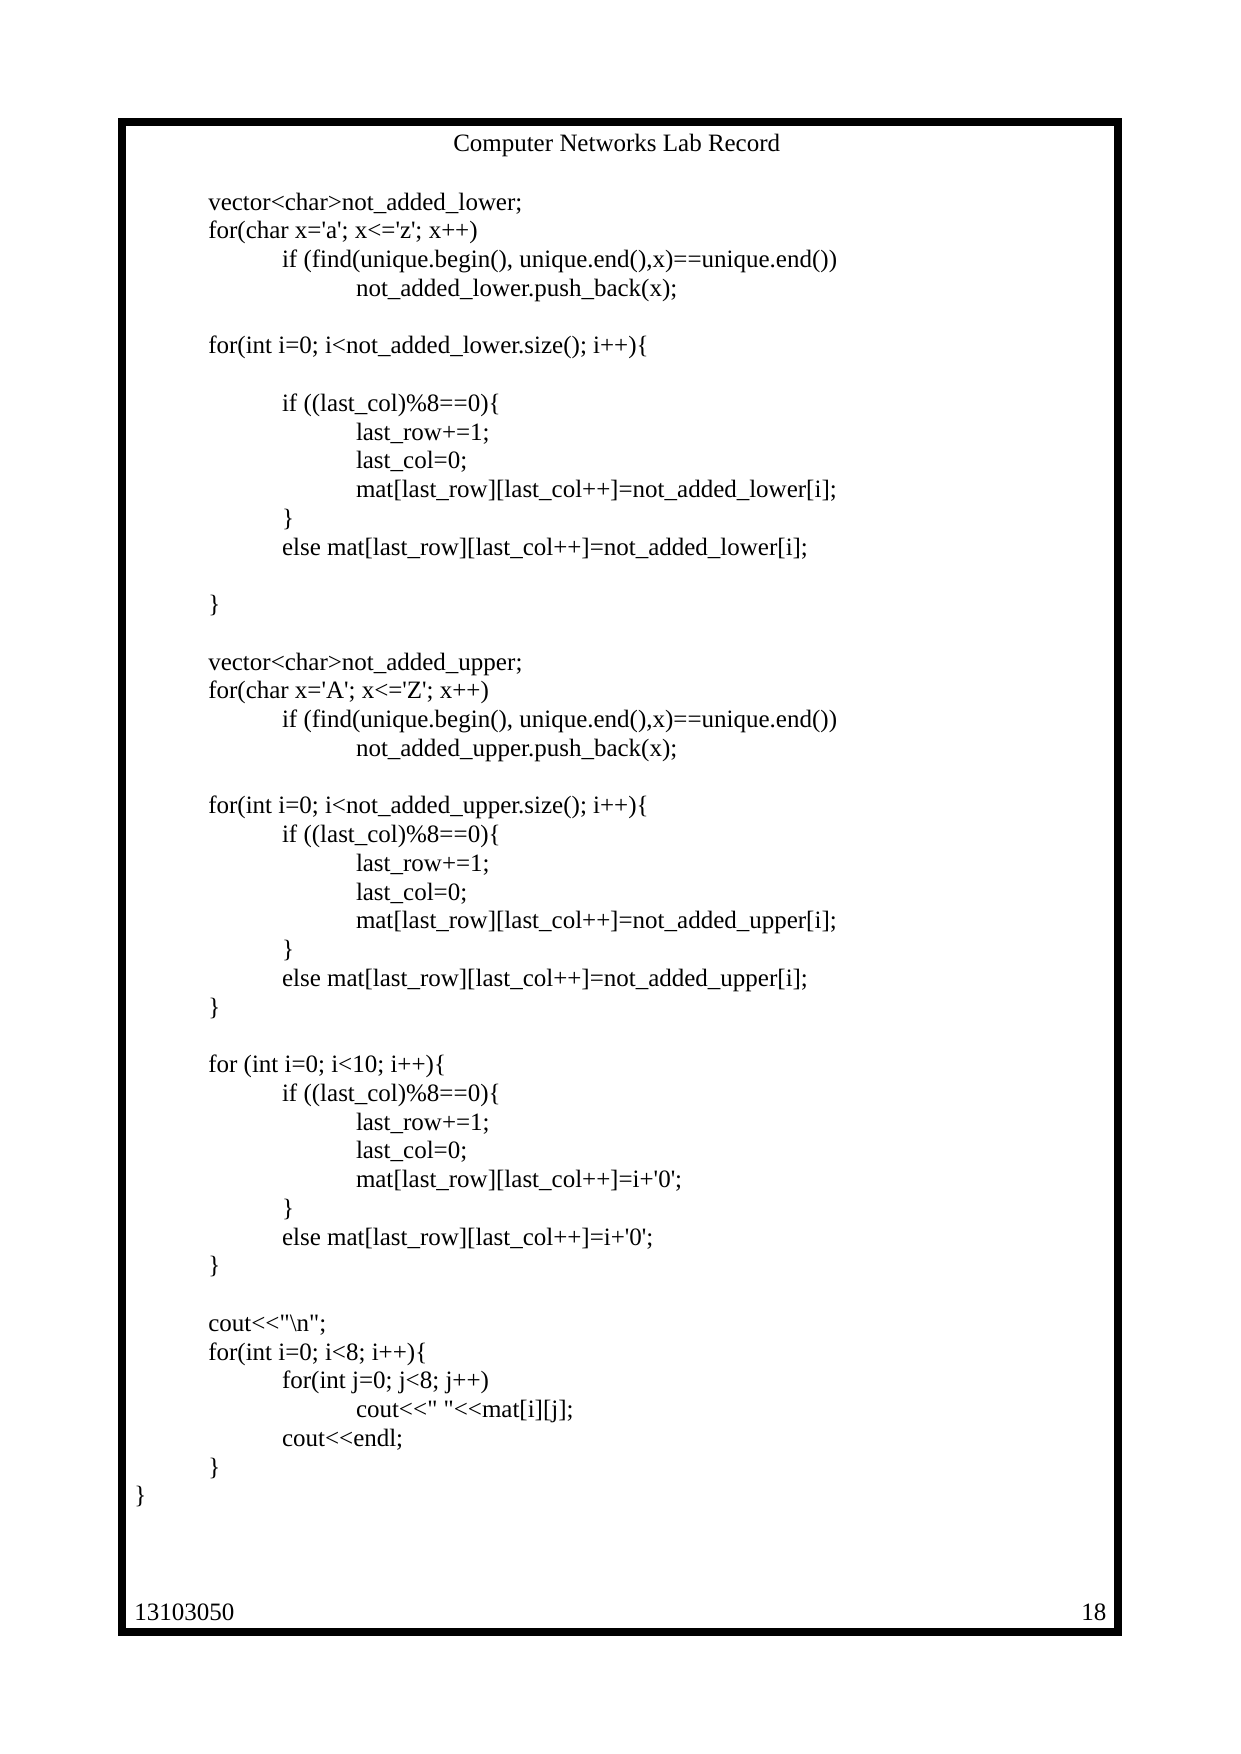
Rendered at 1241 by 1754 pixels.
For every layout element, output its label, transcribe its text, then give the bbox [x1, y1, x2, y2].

text for(int i=0; i<8; i++){ [134, 1337, 1106, 1365]
text if ((last_col)%8==0){ [134, 1078, 1106, 1107]
text } [134, 1250, 1106, 1279]
text vector<char>not_added_lower; [134, 187, 1106, 215]
text } [134, 1452, 1106, 1480]
text last_col=0; [134, 1135, 1106, 1164]
text cout<<endl; [134, 1423, 1106, 1452]
text if ((last_col)%8==0){ [134, 388, 1106, 417]
text } [134, 503, 1106, 532]
text not_added_upper.push_back(x); [134, 733, 1106, 762]
text if (find(unique.begin(), unique.end(),x)==unique.end()) [134, 704, 1106, 733]
text if ((last_col)%8==0){ [134, 819, 1106, 848]
text last_row+=1; [134, 417, 1106, 445]
text last_row+=1; [134, 1107, 1106, 1135]
text for (int i=0; i<10; i++){ [134, 1049, 1106, 1078]
text for(char x='a'; x<='z'; x++) [134, 215, 1106, 244]
text last_col=0; [134, 445, 1106, 474]
text else mat[last_row][last_col++]=not_added_lower[i]; [134, 532, 1106, 560]
text } [134, 1480, 1106, 1509]
text for(char x='A'; x<='Z'; x++) [134, 675, 1106, 704]
text cout<<" "<<mat[i][j]; [134, 1394, 1106, 1423]
text last_col=0; [134, 877, 1106, 905]
text if (find(unique.begin(), unique.end(),x)==unique.end()) [134, 244, 1106, 273]
text for(int j=0; j<8; j++) [134, 1365, 1106, 1394]
text mat[last_row][last_col++]=not_added_lower[i]; [134, 474, 1106, 503]
text else mat[last_row][last_col++]=i+'0'; [134, 1222, 1106, 1250]
text else mat[last_row][last_col++]=not_added_upper[i]; [134, 963, 1106, 992]
text cout<<"\n"; [134, 1308, 1106, 1337]
text mat[last_row][last_col++]=not_added_upper[i]; [134, 905, 1106, 934]
text mat[last_row][last_col++]=i+'0'; [134, 1164, 1106, 1193]
text } [134, 589, 1106, 618]
text vector<char>not_added_upper; [134, 647, 1106, 675]
text not_added_lower.push_back(x); [134, 273, 1106, 302]
text } [134, 1193, 1106, 1222]
text } [134, 992, 1106, 1020]
text for(int i=0; i<not_added_upper.size(); i++){ [134, 790, 1106, 819]
text last_row+=1; [134, 848, 1106, 877]
text for(int i=0; i<not_added_lower.size(); i++){ [134, 330, 1106, 359]
text } [134, 934, 1106, 963]
